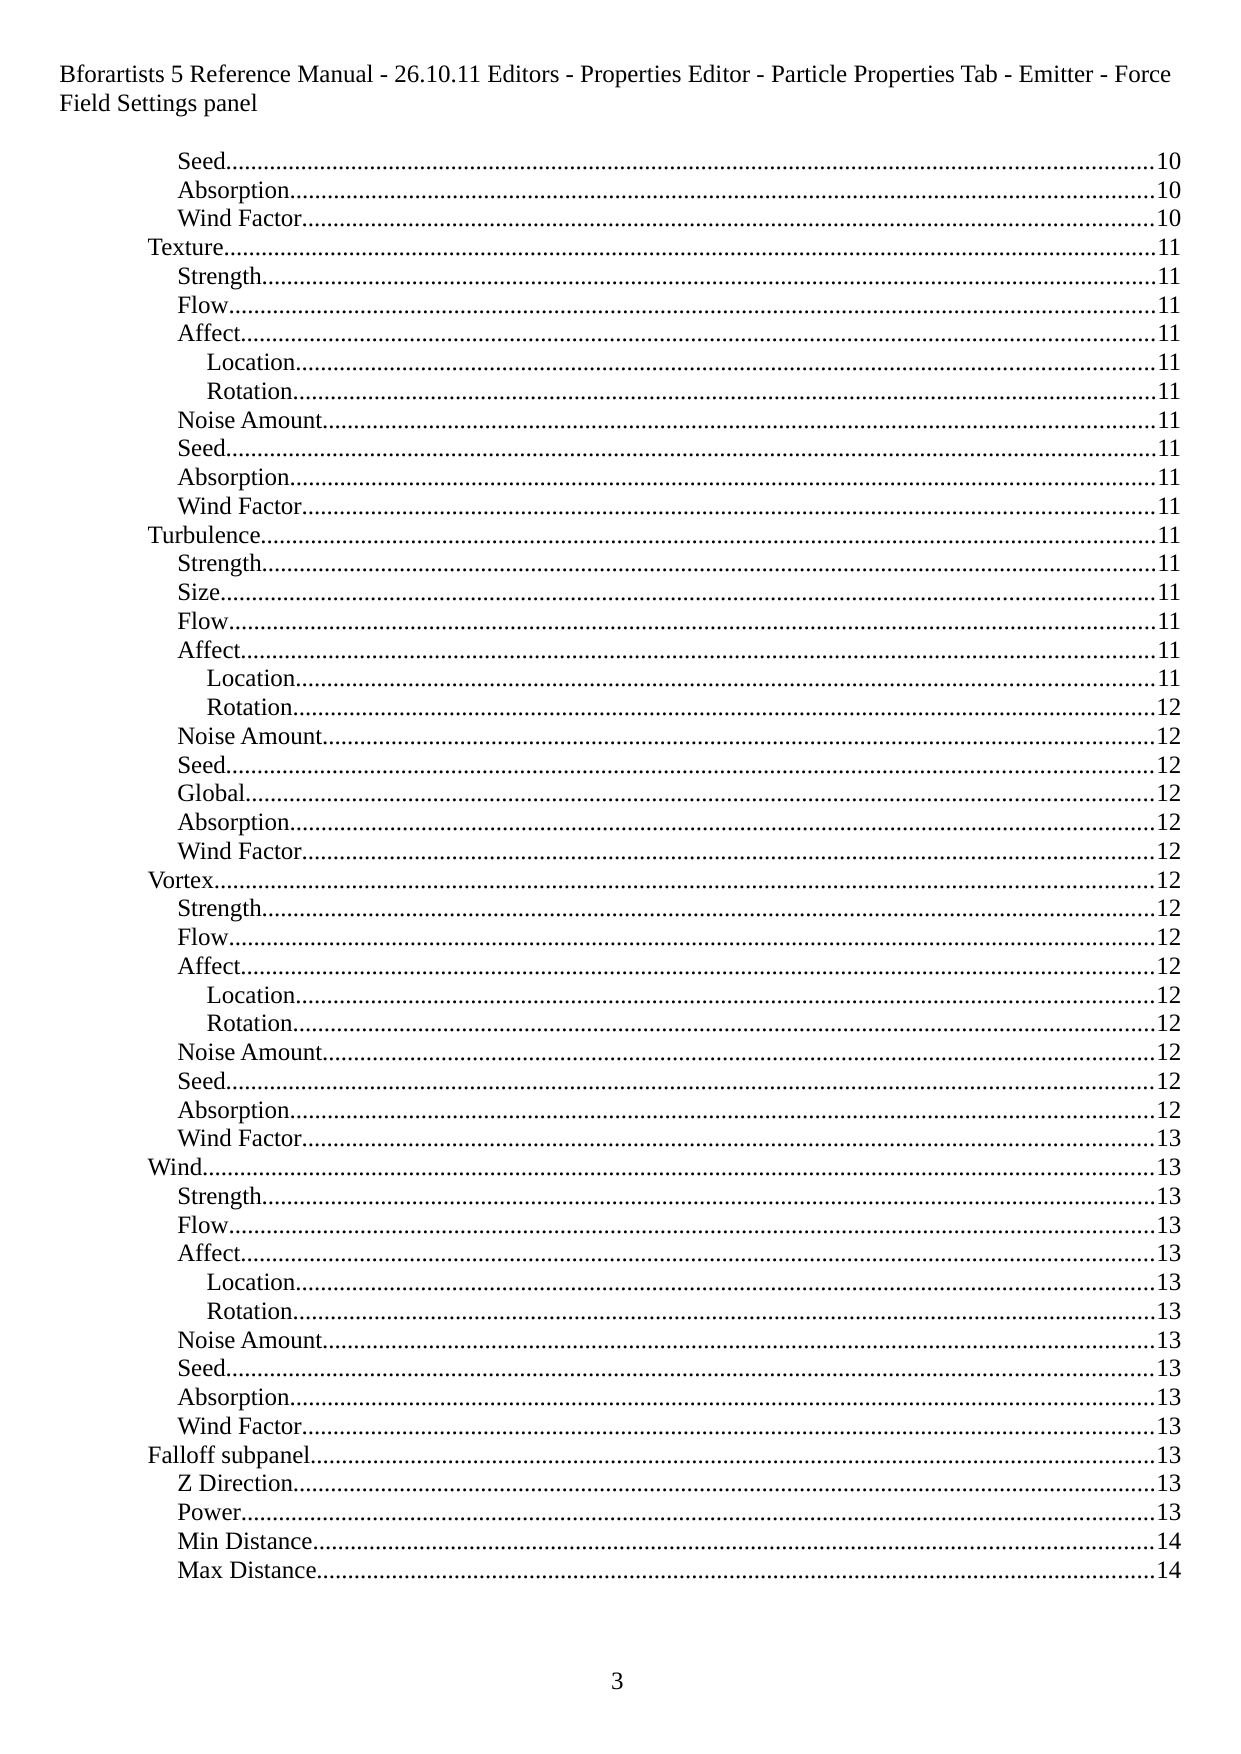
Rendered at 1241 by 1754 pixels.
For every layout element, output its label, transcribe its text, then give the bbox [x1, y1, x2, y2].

text Strength 11 [177, 548, 1181, 577]
text Global 12 [177, 778, 1181, 807]
text Flow 11 [177, 606, 1181, 635]
text Wind Factor 13 [177, 1123, 1181, 1152]
text Texture 11 [147, 232, 1181, 261]
text Location 12 [206, 980, 1181, 1008]
text Seed 12 [177, 750, 1181, 778]
text Affect 12 [177, 951, 1181, 980]
text Seed 10 [177, 146, 1181, 175]
text Absorption 11 [177, 462, 1181, 491]
text Noise Amount 11 [177, 405, 1181, 433]
text Strength 13 [177, 1181, 1181, 1210]
text Power 13 [177, 1497, 1181, 1526]
text Absorption 13 [177, 1382, 1181, 1411]
text Rotation 11 [206, 376, 1181, 405]
text Flow 13 [177, 1210, 1181, 1238]
text Affect 13 [177, 1238, 1181, 1267]
text Wind Factor 10 [177, 203, 1181, 232]
text Affect 11 [177, 635, 1181, 663]
text Wind Factor 13 [177, 1411, 1181, 1440]
text Max Distance 14 [177, 1555, 1181, 1583]
text Flow 11 [177, 290, 1181, 318]
text Absorption 12 [177, 1095, 1181, 1123]
text Rotation 12 [206, 692, 1181, 721]
text Min Distance 14 [177, 1526, 1181, 1555]
text Rotation 13 [206, 1296, 1181, 1325]
text Absorption 10 [177, 175, 1181, 203]
text Vortex 12 [147, 865, 1181, 893]
text Turbulence 11 [147, 520, 1181, 548]
text Location 13 [206, 1267, 1181, 1296]
text Location 11 [206, 663, 1181, 692]
text Size 11 [177, 577, 1181, 606]
text Strength 11 [177, 261, 1181, 290]
text Absorption 12 [177, 807, 1181, 836]
text Noise Amount 12 [177, 721, 1181, 750]
text Wind Factor 11 [177, 491, 1181, 520]
text Noise Amount 12 [177, 1037, 1181, 1066]
text Seed 12 [177, 1066, 1181, 1095]
text Location 11 [206, 347, 1181, 376]
text Strength 12 [177, 893, 1181, 922]
text Rotation 12 [206, 1008, 1181, 1037]
text Z Direction 13 [177, 1468, 1181, 1497]
text Affect 11 [177, 318, 1181, 347]
text Wind Factor 12 [177, 836, 1181, 865]
text Seed 13 [177, 1353, 1181, 1382]
text Flow 12 [177, 922, 1181, 951]
text Noise Amount 13 [177, 1325, 1181, 1353]
text Falloff subpanel 13 [147, 1440, 1181, 1468]
text Seed 11 [177, 433, 1181, 462]
text Wind 13 [147, 1152, 1181, 1181]
